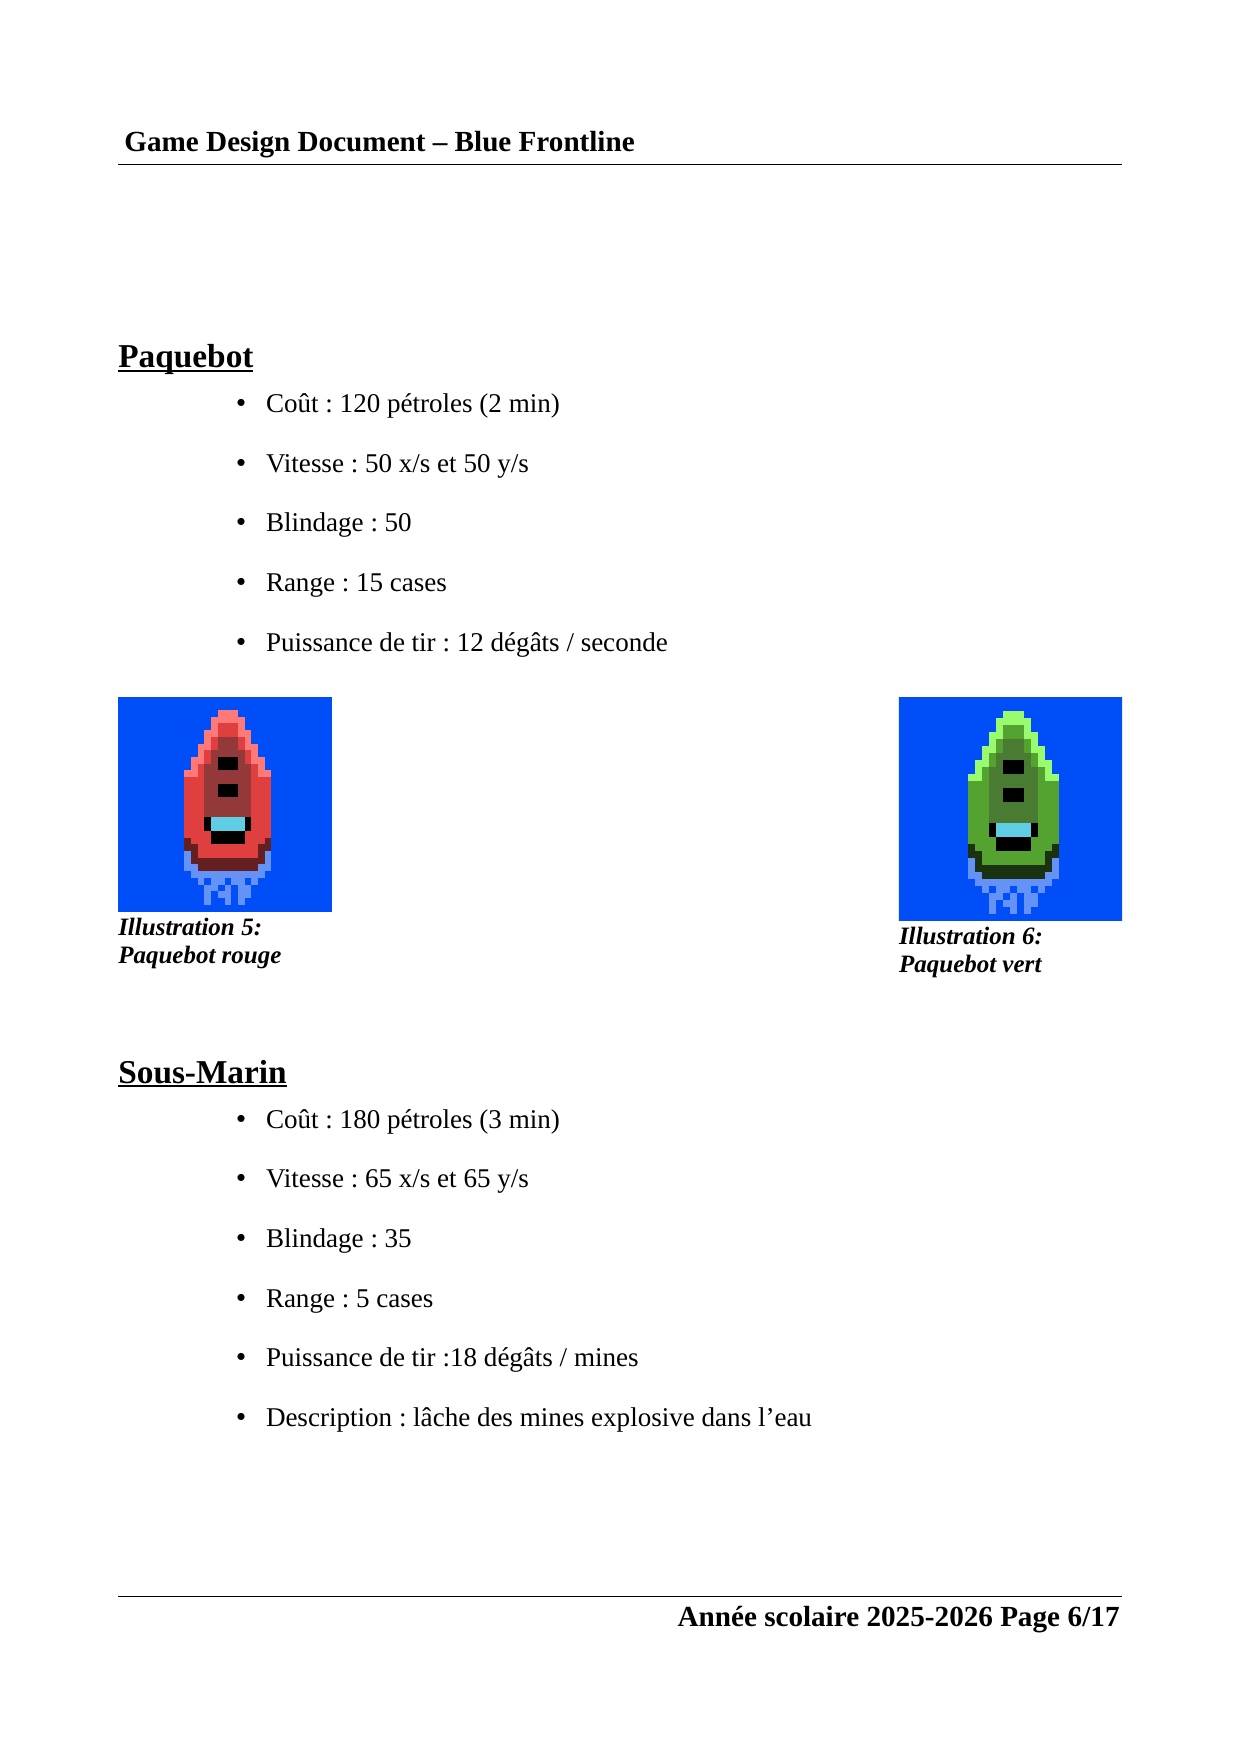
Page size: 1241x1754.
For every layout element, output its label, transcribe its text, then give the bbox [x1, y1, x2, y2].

subtitle Paquebot [118, 336, 1122, 375]
list Puissance de tir : 12 dégâts / seconde [236, 626, 1122, 657]
subtitle Sous-Marin [118, 1052, 1122, 1090]
text Illustration 5: Paquebot rouge [118, 912, 332, 969]
list Range : 15 cases [236, 566, 1122, 597]
list Blindage : 50 [236, 506, 1122, 538]
list Description : lâche des mines explosive dans l’eau [236, 1401, 1122, 1432]
list Coût : 120 pétroles (2 min) [236, 387, 1122, 418]
picture [898, 697, 1123, 921]
list Range : 5 cases [236, 1282, 1122, 1313]
list Puissance de tir :18 dégâts / mines [236, 1341, 1122, 1372]
list Coût : 180 pétroles (3 min) [236, 1103, 1122, 1134]
list Vitesse : 50 x/s et 50 y/s [236, 447, 1122, 478]
list Vitesse : 65 x/s et 65 y/s [236, 1162, 1122, 1194]
list Blindage : 35 [236, 1222, 1122, 1253]
picture [118, 697, 332, 912]
text Illustration 6: Paquebot vert [899, 921, 1122, 978]
